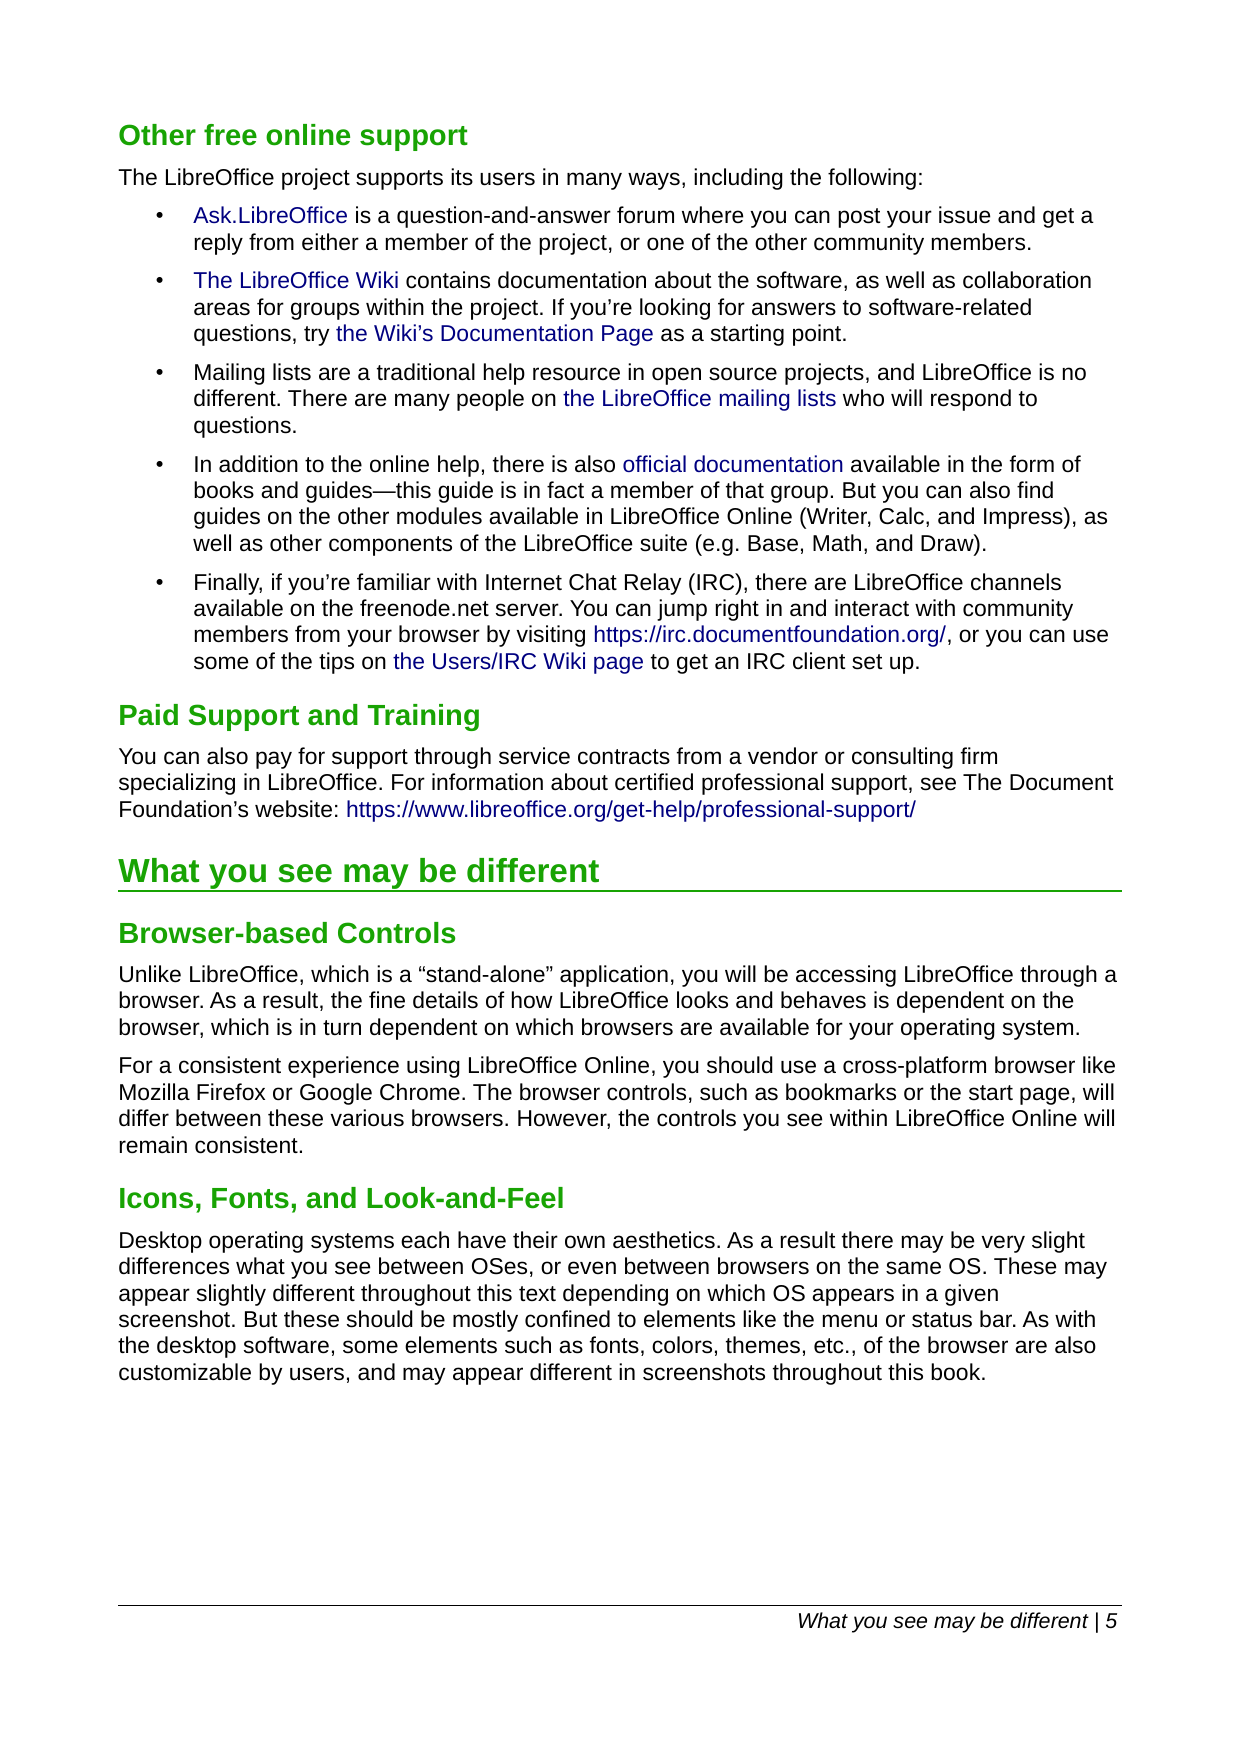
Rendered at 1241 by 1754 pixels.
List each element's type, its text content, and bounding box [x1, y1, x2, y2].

text For a consistent experience using LibreOffice Online, you should use a cross-platform browser like Mozilla Firefox or Google Chrome. The browser controls, such as bookmarks or the start page, will differ between these various browsers. However, the controls you see within LibreOffice Online will remain consistent. [118, 1052, 1122, 1158]
list Ask.LibreOffice is a question-and-answer forum where you can post your issue and get a reply from either a member of the project, or one of the other community members. [156, 202, 1122, 255]
list The LibreOffice Wiki contains documentation about the software, as well as collaboration areas for groups within the project. If you’re looking for answers to software-related questions, try the Wiki’s Documentation Page as a starting point. [156, 267, 1122, 347]
subtitle What you see may be different [118, 851, 1122, 890]
text The LibreOffice project supports its users in many ways, including the following: [118, 163, 1122, 190]
list In addition to the online help, there is also official documentation available in the form of books and guides—this guide is in fact a member of that group. But you can also find guides on the other modules available in LibreOffice Online (Writer, Calc, and Impress), as well as other components of the LibreOffice suite (e.g. Base, Math, and Draw). [156, 451, 1122, 556]
subtitle Icons, Fonts, and Look-and-Feel [118, 1182, 1122, 1215]
subtitle Browser-based Controls [118, 916, 1122, 949]
text You can also pay for support through service contracts from a vendor or consulting firm specializing in LibreOffice. For information about certified professional support, see The Document Foundation’s website: https://www.libreoffice.org/get-help/professional-support/ [118, 743, 1122, 822]
list Finally, if you’re familiar with Internet Chat Relay (IRC), there are LibreOffice channels available on the freenode.net server. You can jump right in and interact with community members from your browser by visiting https://irc.documentfoundation.org/, or you can use some of the tips on the Users/IRC Wiki page to get an IRC client set up. [156, 568, 1122, 674]
text Desktop operating systems each have their own aesthetics. As a result there may be very slight differences what you see between OSes, or even between browsers on the same OS. These may appear slightly different throughout this text depending on which OS appears in a given screenshot. But these should be mostly confined to elements like the menu or status bar. As with the desktop software, some elements such as fonts, colors, themes, etc., of the browser are also customizable by users, and may appear different in screenshots throughout this book. [118, 1227, 1122, 1385]
subtitle Other free online support [118, 118, 1122, 152]
text Unlike LibreOffice, which is a “stand-alone” application, you will be accessing LibreOffice through a browser. As a result, the fine details of how LibreOffice looks and behaves is dependent on the browser, which is in turn dependent on which browsers are available for your operating system. [118, 961, 1122, 1040]
subtitle Paid Support and Training [118, 698, 1122, 731]
list Mailing lists are a traditional help resource in open source projects, and LibreOffice is no different. There are many people on the LibreOffice mailing lists who will respond to questions. [156, 359, 1122, 438]
